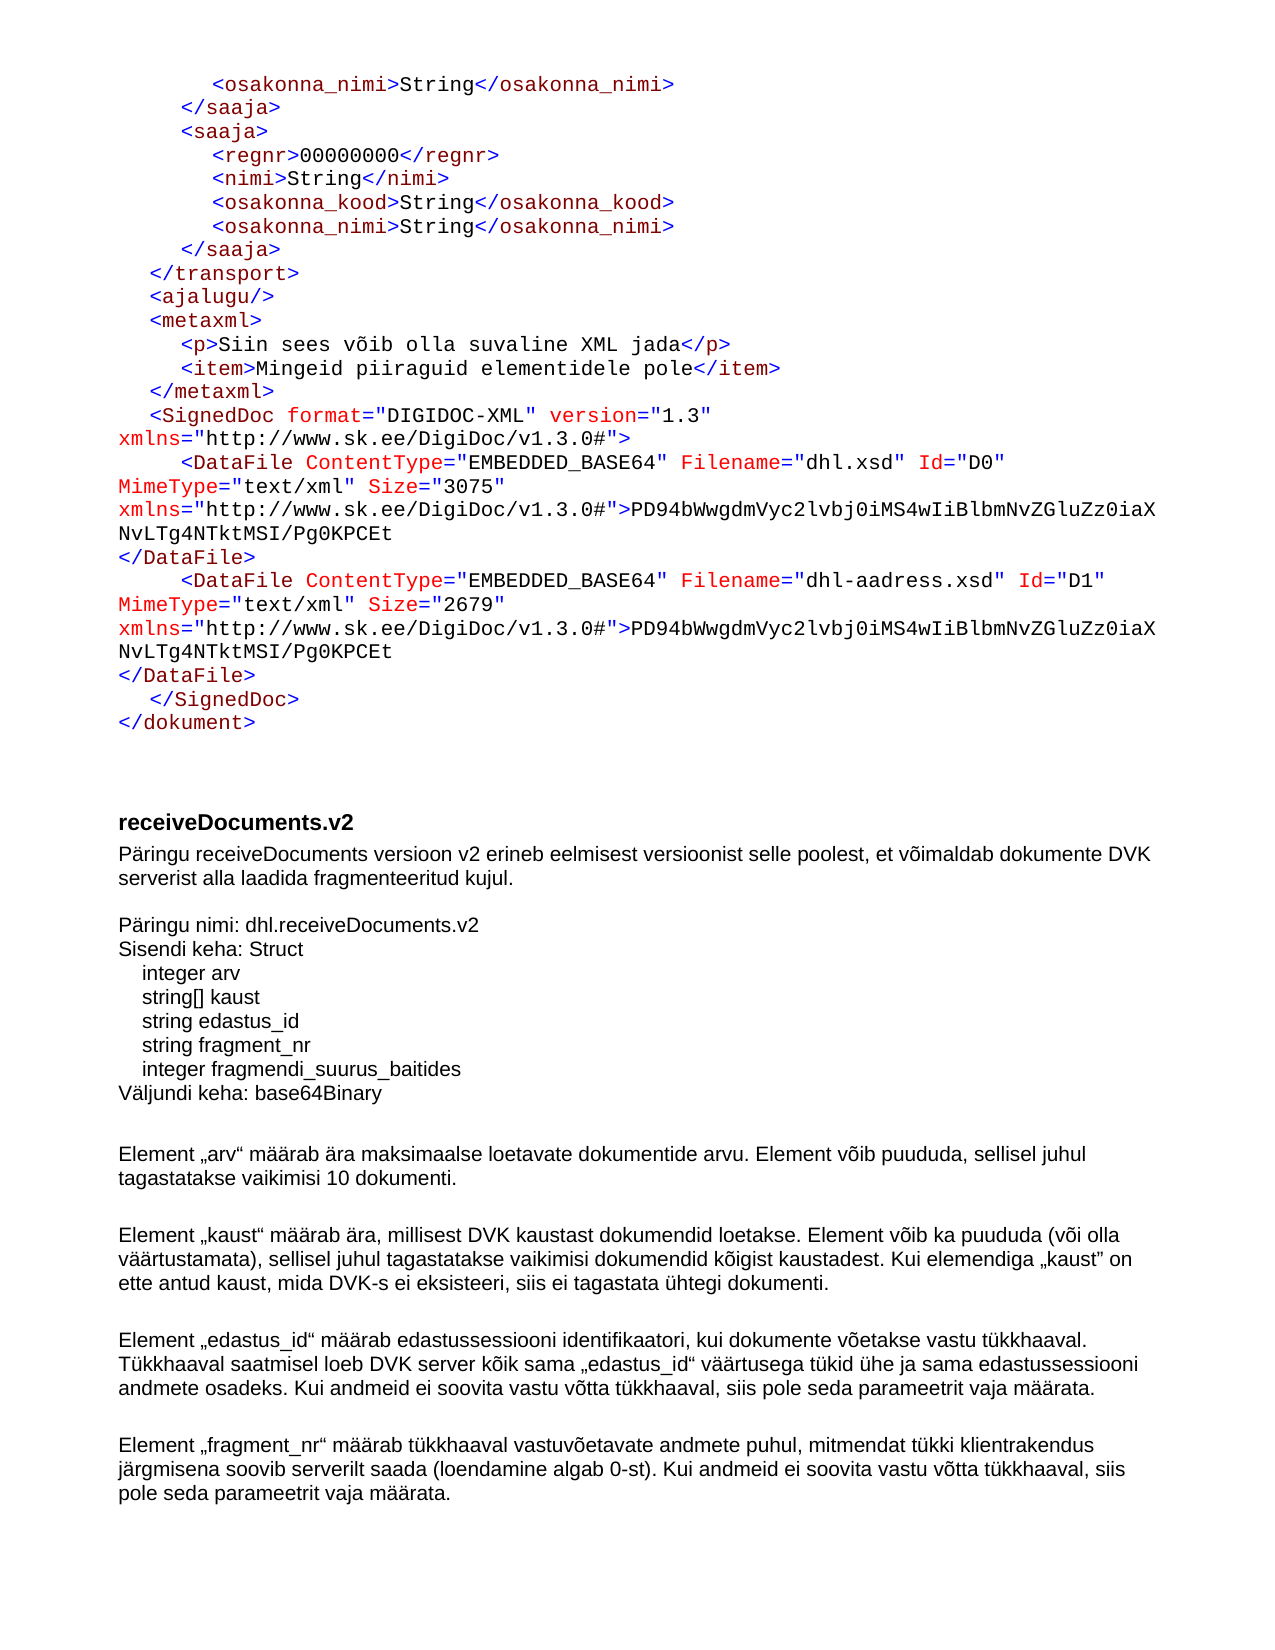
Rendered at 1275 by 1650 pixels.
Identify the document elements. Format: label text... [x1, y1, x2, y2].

text <regnr>00000000</regnr> [118, 145, 1157, 168]
text <DataFile ContentType="EMBEDDED_BASE64" Filename="dhl-aadress.xsd" Id="D1" MimeType="text/xml" Size="2679" xmlns="http://www.sk.ee/DigiDoc/v1.3.0#">PD94bWwgdmVyc2lvbj0iMS4wIiBlbmNvZGluZz0iaXNvLTg4NTktMSI/Pg0KPCEt [118, 570, 1157, 665]
text integer arv [118, 961, 1157, 985]
text integer fragmendi_suurus_baitides [118, 1057, 1157, 1081]
text <item>Mingeid piiraguid elementidele pole</item> [118, 357, 1157, 381]
text Väljundi keha: base64Binary [118, 1081, 1157, 1105]
text Sisendi keha: Struct [118, 937, 1157, 961]
text </DataFile> [118, 665, 1157, 688]
text <ajalugu/> [118, 287, 1157, 310]
text <osakonna_nimi>String</osakonna_nimi> [118, 74, 1157, 97]
text string[] kaust [118, 985, 1157, 1009]
text string fragment_nr [118, 1033, 1157, 1057]
text Päringu receiveDocuments versioon v2 erineb eelmisest versioonist selle poolest, et võimaldab dokumente DVK serverist alla laadida fragmenteeritud kujul. [118, 841, 1157, 889]
text Element „edastus_id“ määrab edastussessiooni identifikaatori, kui dokumente võetakse vastu tükkhaaval. Tükkhaaval saatmisel loeb DVK server kõik sama „edastus_id“ väärtusega tükid ühe ja sama edastussessiooni andmete osadeks. Kui andmeid ei soovita vastu võtta tükkhaaval, siis pole seda parameetrit vaja määrata. [118, 1328, 1157, 1400]
text <metaxml> [118, 310, 1157, 334]
text <osakonna_nimi>String</osakonna_nimi> [118, 216, 1157, 239]
text </SignedDoc> [118, 688, 1157, 712]
text </saaja> [118, 239, 1157, 263]
text <saaja> [118, 121, 1157, 145]
text </saaja> [118, 97, 1157, 121]
text Päringu nimi: dhl.receiveDocuments.v2 [118, 913, 1157, 937]
text Element „kaust“ määrab ära, millisest DVK kaustast dokumendid loetakse. Element võib ka puududa (või olla väärtustamata), sellisel juhul tagastatakse vaikimisi dokumendid kõigist kaustadest. Kui elemendiga „kaust” on ette antud kaust, mida DVK-s ei eksisteeri, siis ei tagastata ühtegi dokumenti. [118, 1223, 1157, 1294]
text </transport> [118, 263, 1157, 287]
text <osakonna_kood>String</osakonna_kood> [118, 192, 1157, 216]
text </DataFile> [118, 547, 1157, 570]
text <nimi>String</nimi> [118, 168, 1157, 192]
subtitle receiveDocuments.v2 [118, 809, 1157, 835]
text Element „fragment_nr“ määrab tükkhaaval vastuvõetavate andmete puhul, mitmendat tükki klientrakendus järgmisena soovib serverilt saada (loendamine algab 0-st). Kui andmeid ei soovita vastu võtta tükkhaaval, siis pole seda parameetrit vaja määrata. [118, 1433, 1157, 1505]
text </metaxml> [118, 381, 1157, 405]
text Element „arv“ määrab ära maksimaalse loetavate dokumentide arvu. Element võib puududa, sellisel juhul tagastatakse vaikimisi 10 dokumenti. [118, 1141, 1157, 1189]
text string edastus_id [118, 1009, 1157, 1033]
text <SignedDoc format="DIGIDOC-XML" version="1.3" xmlns="http://www.sk.ee/DigiDoc/v1.3.0#"> [118, 405, 1157, 452]
text </dokument> [118, 712, 1157, 736]
text <p>Siin sees võib olla suvaline XML jada</p> [118, 334, 1157, 357]
text <DataFile ContentType="EMBEDDED_BASE64" Filename="dhl.xsd" Id="D0" MimeType="text/xml" Size="3075" xmlns="http://www.sk.ee/DigiDoc/v1.3.0#">PD94bWwgdmVyc2lvbj0iMS4wIiBlbmNvZGluZz0iaXNvLTg4NTktMSI/Pg0KPCEt [118, 452, 1157, 547]
